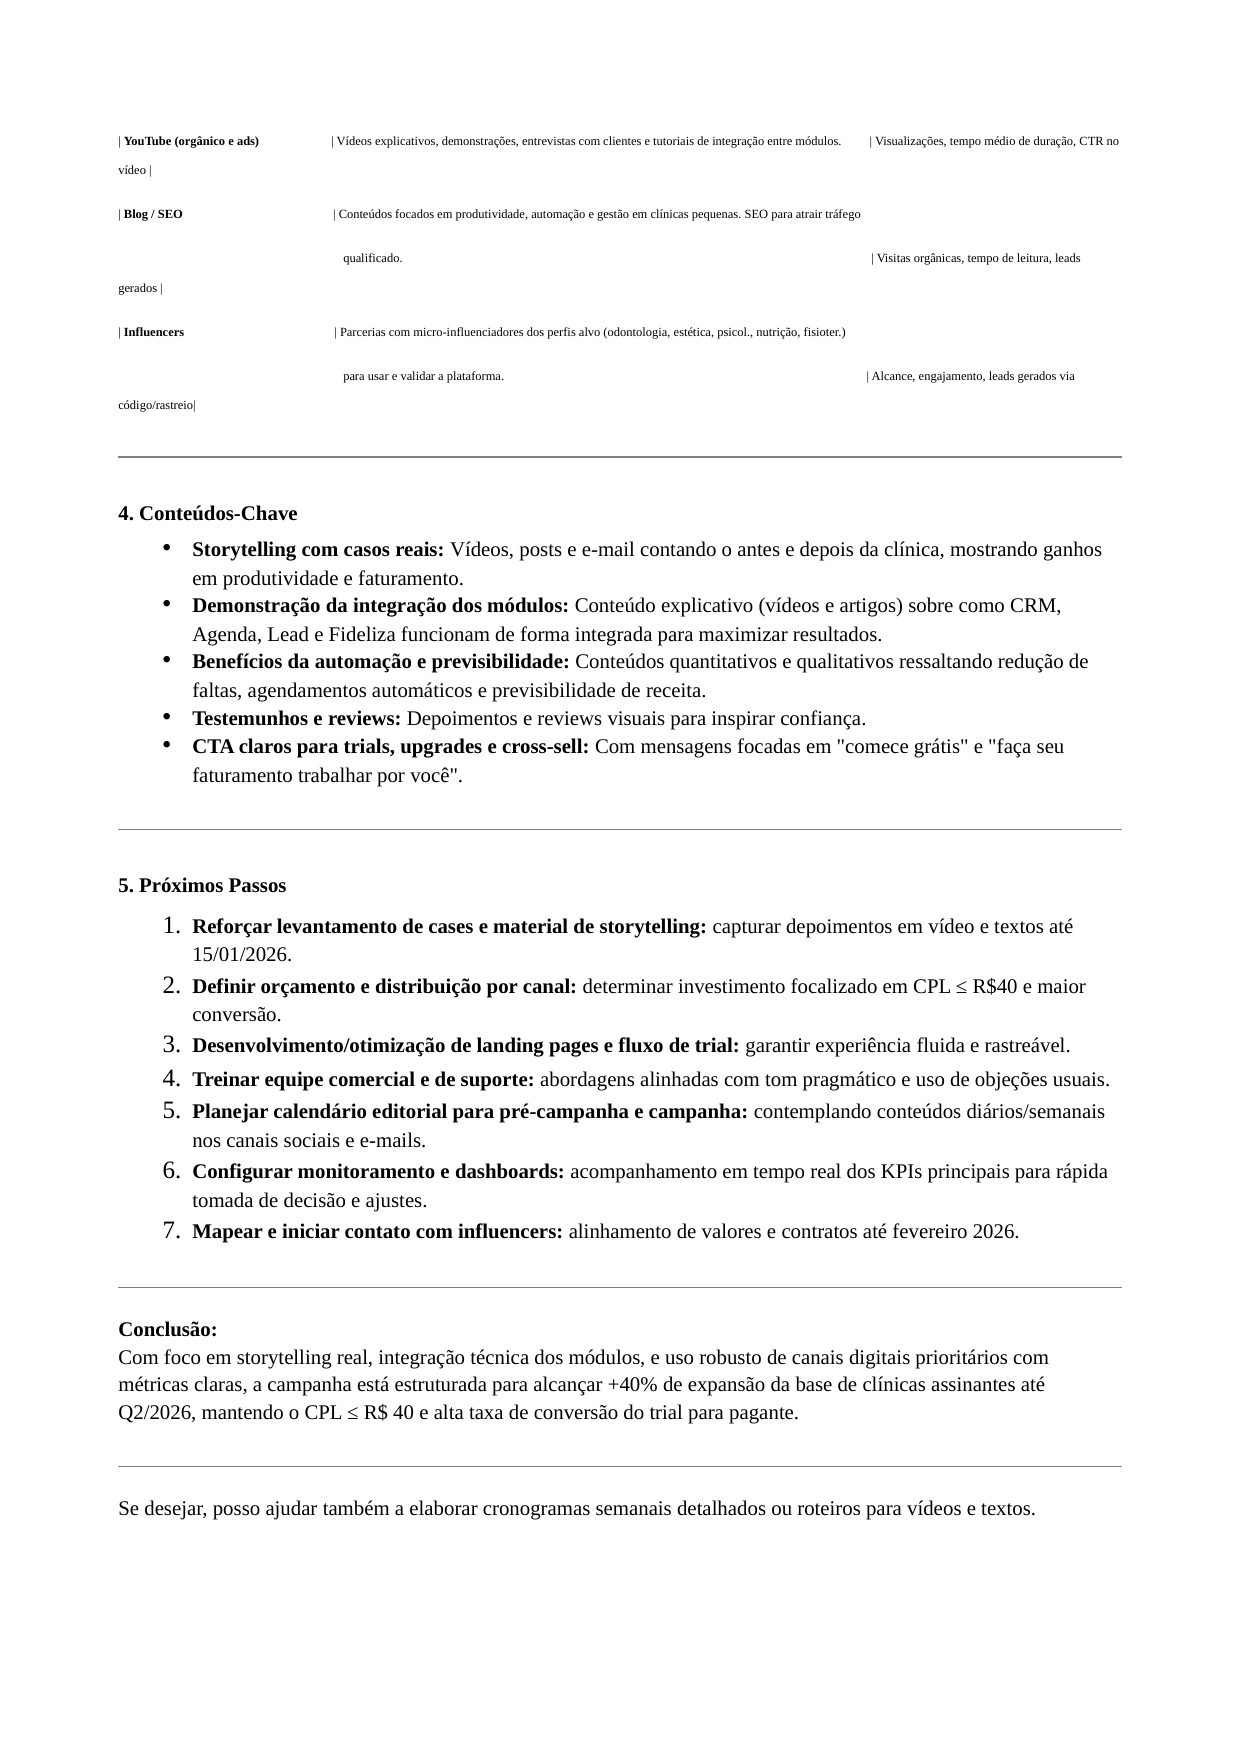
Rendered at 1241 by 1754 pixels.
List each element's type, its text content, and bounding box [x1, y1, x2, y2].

text | Blog / SEO | Conteúdos focados em produtividade, automação e gestão em clínicas pequenas. SEO para atrair tráfego [118, 192, 1122, 221]
text qualificado. | Visitas orgânicas, tempo de leitura, leads gerados | [118, 236, 1122, 295]
text Conclusão: Com foco em storytelling real, integração técnica dos módulos, e uso robusto de canais digitais prioritários com métricas claras, a campanha está estruturada para alcançar +40% de expansão da base de clínicas assinantes até Q2/2026, mantendo o CPL ≤ R$ 40 e alta taxa de conversão do trial para pagante. [118, 1317, 1122, 1424]
list Planejar calendário editorial para pré-campanha e campanha: contemplando conteúdos diários/semanais nos canais sociais e e-mails. [162, 1096, 1122, 1152]
list Mapear e iniciar contato com influencers: alinhamento de valores e contratos até fevereiro 2026. [162, 1215, 1122, 1244]
text para usar e validar a plataforma. | Alcance, engajamento, leads gerados via código/rastreio| [118, 353, 1122, 412]
list Desenvolvimento/otimização de landing pages e fluxo de trial: garantir experiência fluida e rastreável. [162, 1029, 1122, 1058]
text Se desejar, posso ajudar também a elaborar cronogramas semanais detalhados ou roteiros para vídeos e textos. [118, 1496, 1122, 1520]
subtitle 4. Conteúdos-Chave [118, 501, 1122, 525]
text | YouTube (orgânico e ads) | Vídeos explicativos, demonstrações, entrevistas com clientes e tutoriais de integração entre módulos. | Visualizações, tempo médio de duração, CTR no vídeo | [118, 118, 1122, 177]
list Definir orçamento e distribuição por canal: determinar investimento focalizado em CPL ≤ R$40 e maior conversão. [162, 970, 1122, 1026]
list Treinar equipe comercial e de suporte: abordagens alinhadas com tom pragmático e uso de objeções usuais. [162, 1063, 1122, 1091]
subtitle 5. Próximos Passos [118, 873, 1122, 897]
list Testemunhos e reviews: Depoimentos e reviews visuais para inspirar confiança. [162, 706, 1122, 730]
list Storytelling com casos reais: Vídeos, posts e e-mail contando o antes e depois da clínica, mostrando ganhos em produtividade e faturamento. [162, 537, 1122, 590]
text | Influencers | Parcerias com micro-influenciadores dos perfis alvo (odontologia, estética, psicol., nutrição, fisioter.) [118, 309, 1122, 339]
list Benefícios da automação e previsibilidade: Conteúdos quantitativos e qualitativos ressaltando redução de faltas, agendamentos automáticos e previsibilidade de receita. [162, 649, 1122, 702]
list CTA claros para trials, upgrades e cross-sell: Com mensagens focadas em "comece grátis" e "faça seu faturamento trabalhar por você". [162, 734, 1122, 787]
list Configurar monitoramento e dashboards: acompanhamento em tempo real dos KPIs principais para rápida tomada de decisão e ajustes. [162, 1156, 1122, 1212]
list Reforçar levantamento de cases e material de storytelling: capturar depoimentos em vídeo e textos até 15/01/2026. [162, 910, 1122, 966]
list Demonstração da integração dos módulos: Conteúdo explicativo (vídeos e artigos) sobre como CRM, Agenda, Lead e Fideliza funcionam de forma integrada para maximizar resultados. [162, 593, 1122, 646]
